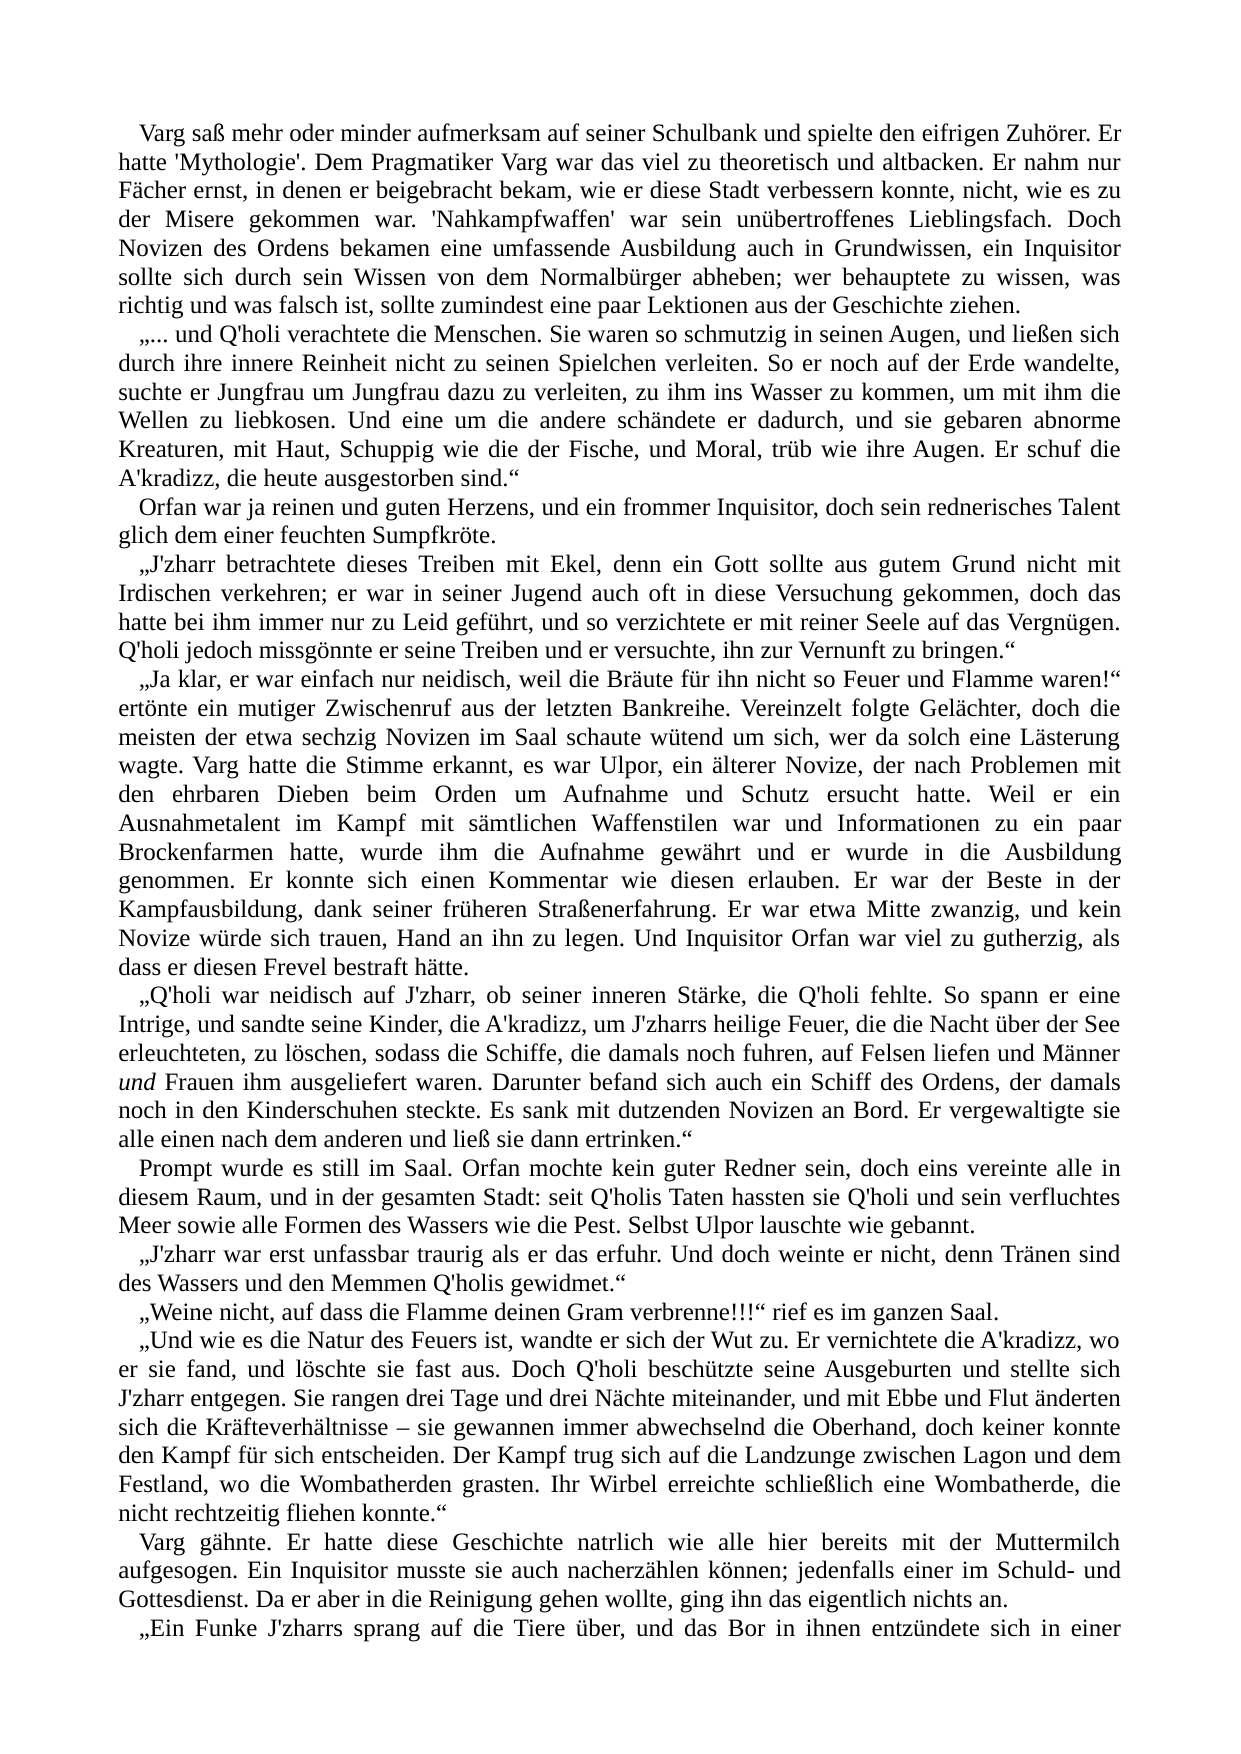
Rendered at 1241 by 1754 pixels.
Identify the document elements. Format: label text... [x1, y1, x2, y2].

text Varg saß mehr oder minder aufmerksam auf seiner Schulbank und spielte den eifrigen Zuhörer. Er hatte 'Mythologie'. Dem Pragmatiker Varg war das viel zu theoretisch und altbacken. Er nahm nur Fächer ernst, in denen er beigebracht bekam, wie er diese Stadt verbessern konnte, nicht, wie es zu der Misere gekommen war. 'Nahkampfwaffen' war sein unübertroffenes Lieblingsfach. Doch Novizen des Ordens bekamen eine umfassende Ausbildung auch in Grundwissen, ein Inquisitor sollte sich durch sein Wissen von dem Normalbürger abheben; wer behauptete zu wissen, was richtig und was falsch ist, sollte zumindest eine paar Lektionen aus der Geschichte ziehen. [118, 118, 1122, 319]
text „J'zharr betrachtete dieses Treiben mit Ekel, denn ein Gott sollte aus gutem Grund nicht mit Irdischen verkehren; er war in seiner Jugend auch oft in diese Versuchung gekommen, doch das hatte bei ihm immer nur zu Leid geführt, und so verzichtete er mit reiner Seele auf das Vergnügen. Q'holi jedoch missgönnte er seine Treiben und er versuchte, ihn zur Vernunft zu bringen.“ [118, 549, 1122, 664]
text Prompt wurde es still im Saal. Orfan mochte kein guter Redner sein, doch eins vereinte alle in diesem Raum, und in der gesamten Stadt: seit Q'holis Taten hassten sie Q'holi und sein verfluchtes Meer sowie alle Formen des Wassers wie die Pest. Selbst Ulpor lauschte wie gebannt. [118, 1153, 1122, 1239]
text „Ein Funke J'zharrs sprang auf die Tiere über, und das Bor in ihnen entzündete sich in einer [118, 1613, 1122, 1642]
text „Weine nicht, auf dass die Flamme deinen Gram verbrenne!!!“ rief es im ganzen Saal. [118, 1297, 1122, 1326]
text „... und Q'holi verachtete die Menschen. Sie waren so schmutzig in seinen Augen, und ließen sich durch ihre innere Reinheit nicht zu seinen Spielchen verleiten. So er noch auf der Erde wandelte, suchte er Jungfrau um Jungfrau dazu zu verleiten, zu ihm ins Wasser zu kommen, um mit ihm die Wellen zu liebkosen. Und eine um die andere schändete er dadurch, und sie gebaren abnorme Kreaturen, mit Haut, Schuppig wie die der Fische, und Moral, trüb wie ihre Augen. Er schuf die A'kradizz, die heute ausgestorben sind.“ [118, 319, 1122, 492]
text „Q'holi war neidisch auf J'zharr, ob seiner inneren Stärke, die Q'holi fehlte. So spann er eine Intrige, und sandte seine Kinder, die A'kradizz, um J'zharrs heilige Feuer, die die Nacht über der See erleuchteten, zu löschen, sodass die Schiffe, die damals noch fuhren, auf Felsen liefen und Männer und Frauen ihm ausgeliefert waren. Darunter befand sich auch ein Schiff des Ordens, der damals noch in den Kinderschuhen steckte. Es sank mit dutzenden Novizen an Bord. Er vergewaltigte sie alle einen nach dem anderen und ließ sie dann ertrinken.“ [118, 981, 1122, 1153]
text „Und wie es die Natur des Feuers ist, wandte er sich der Wut zu. Er vernichtete die A'kradizz, wo er sie fand, und löschte sie fast aus. Doch Q'holi beschützte seine Ausgeburten und stellte sich J'zharr entgegen. Sie rangen drei Tage und drei Nächte miteinander, und mit Ebbe und Flut änderten sich die Kräfteverhältnisse – sie gewannen immer abwechselnd die Oberhand, doch keiner konnte den Kampf für sich entscheiden. Der Kampf trug sich auf die Landzunge zwischen Lagon und dem Festland, wo die Wombatherden grasten. Ihr Wirbel erreichte schließlich eine Wombatherde, die nicht rechtzeitig fliehen konnte.“ [118, 1326, 1122, 1527]
text Varg gähnte. Er hatte diese Geschichte natrlich wie alle hier bereits mit der Muttermilch aufgesogen. Ein Inquisitor musste sie auch nacherzählen können; jedenfalls einer im Schuld- und Gottesdienst. Da er aber in die Reinigung gehen wollte, ging ihn das eigentlich nichts an. [118, 1527, 1122, 1613]
text Orfan war ja reinen und guten Herzens, und ein frommer Inquisitor, doch sein rednerisches Talent glich dem einer feuchten Sumpfkröte. [118, 492, 1122, 549]
text „J'zharr war erst unfassbar traurig als er das erfuhr. Und doch weinte er nicht, denn Tränen sind des Wassers und den Memmen Q'holis gewidmet.“ [118, 1239, 1122, 1297]
text „Ja klar, er war einfach nur neidisch, weil die Bräute für ihn nicht so Feuer und Flamme waren!“ ertönte ein mutiger Zwischenruf aus der letzten Bankreihe. Vereinzelt folgte Gelächter, doch die meisten der etwa sechzig Novizen im Saal schaute wütend um sich, wer da solch eine Lästerung wagte. Varg hatte die Stimme erkannt, es war Ulpor, ein älterer Novize, der nach Problemen mit den ehrbaren Dieben beim Orden um Aufnahme und Schutz ersucht hatte. Weil er ein Ausnahmetalent im Kampf mit sämtlichen Waffenstilen war und Informationen zu ein paar Brockenfarmen hatte, wurde ihm die Aufnahme gewährt und er wurde in die Ausbildung genommen. Er konnte sich einen Kommentar wie diesen erlauben. Er war der Beste in der Kampfausbildung, dank seiner früheren Straßenerfahrung. Er war etwa Mitte zwanzig, und kein Novize würde sich trauen, Hand an ihn zu legen. Und Inquisitor Orfan war viel zu gutherzig, als dass er diesen Frevel bestraft hätte. [118, 664, 1122, 981]
